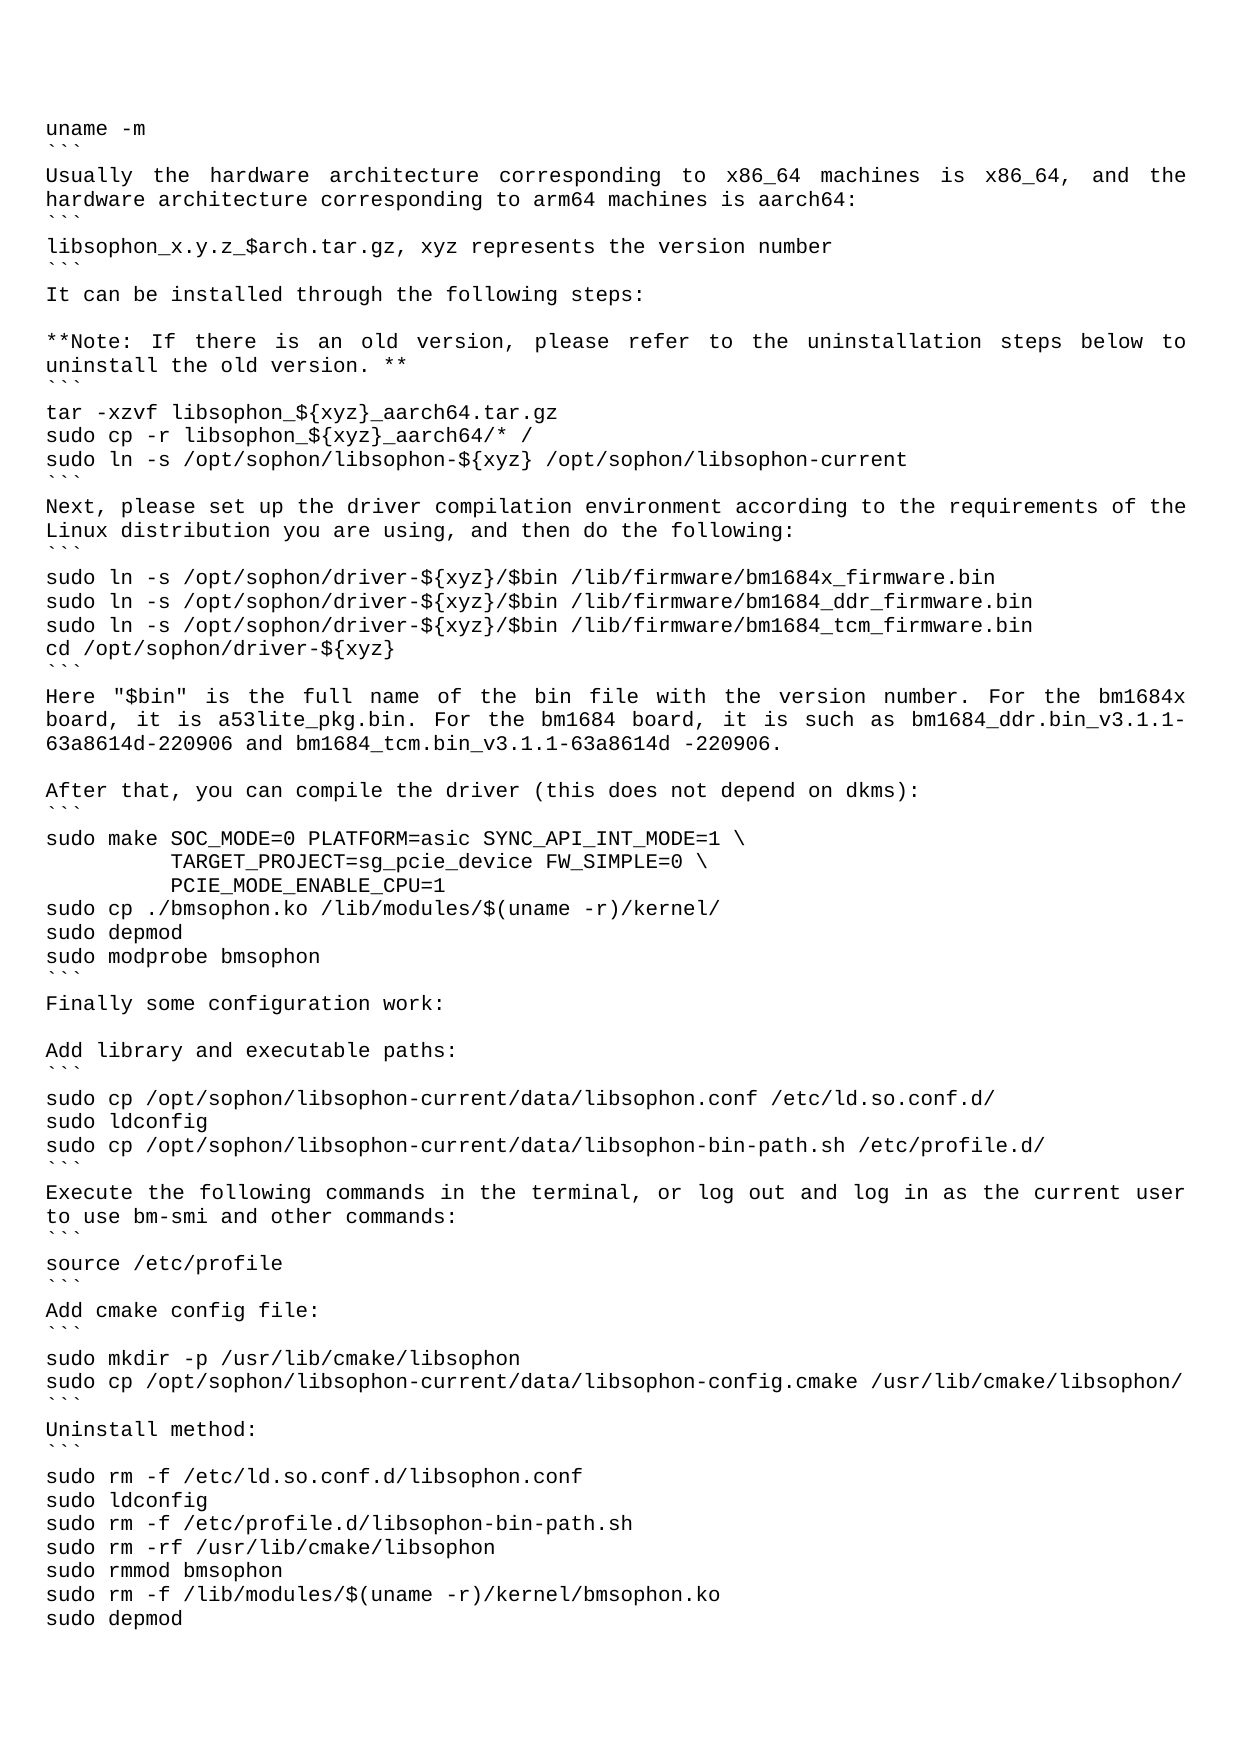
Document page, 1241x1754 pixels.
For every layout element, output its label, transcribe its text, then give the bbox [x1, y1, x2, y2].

text tar -xzvf libsophon_${xyz}_aarch64.tar.gz [45, 402, 1188, 426]
text ``` [45, 1064, 1188, 1088]
text It can be installed through the following steps: [45, 284, 1188, 307]
text ``` [45, 1158, 1188, 1182]
text sudo rm -f /etc/ld.so.conf.d/libsophon.conf [45, 1466, 1188, 1489]
text ``` [45, 662, 1188, 686]
text source /etc/profile [45, 1253, 1188, 1277]
text ``` [45, 473, 1188, 496]
text sudo rm -rf /usr/lib/cmake/libsophon [45, 1537, 1188, 1561]
text Add cmake config file: [45, 1300, 1188, 1324]
text sudo ln -s /opt/sophon/driver-${xyz}/$bin /lib/firmware/bm1684_tcm_firmware.bin [45, 615, 1188, 638]
text sudo depmod [45, 1608, 1188, 1631]
text libsophon_x.y.z_$arch.tar.gz, xyz represents the version number [45, 236, 1188, 260]
text Add library and executable paths: [45, 1040, 1188, 1064]
text ``` [45, 804, 1188, 827]
text sudo ln -s /opt/sophon/driver-${xyz}/$bin /lib/firmware/bm1684x_firmware.bin [45, 567, 1188, 591]
text Next, please set up the driver compilation environment according to the requirements of the Linux distribution you are using, and then do the following: [45, 496, 1188, 544]
text ``` [45, 1277, 1188, 1300]
text cd /opt/sophon/driver-${xyz} [45, 638, 1188, 662]
text sudo cp /opt/sophon/libsophon-current/data/libsophon.conf /etc/ld.so.conf.d/ [45, 1088, 1188, 1111]
text sudo cp ./bmsophon.ko /lib/modules/$(uname -r)/kernel/ [45, 898, 1188, 922]
text sudo rm -f /etc/profile.d/libsophon-bin-path.sh [45, 1513, 1188, 1537]
text Here "$bin" is the full name of the bin file with the version number. For the bm1684x board, it is a53lite_pkg.bin. For the bm1684 board, it is such as bm1684_ddr.bin_v3.1.1-63a8614d-220906 and bm1684_tcm.bin_v3.1.1-63a8614d -220906. [45, 686, 1188, 757]
text ``` [45, 969, 1188, 993]
text ``` [45, 1442, 1188, 1466]
text sudo rm -f /lib/modules/$(uname -r)/kernel/bmsophon.ko [45, 1584, 1188, 1608]
text **Note: If there is an old version, please refer to the uninstallation steps below to uninstall the old version. ** [45, 331, 1188, 378]
text uname -m [45, 118, 1188, 142]
text Finally some configuration work: [45, 993, 1188, 1017]
text sudo cp -r libsophon_${xyz}_aarch64/* / [45, 426, 1188, 449]
text ``` [45, 260, 1188, 284]
text sudo make SOC_MODE=0 PLATFORM=asic SYNC_API_INT_MODE=1 \ [45, 827, 1188, 851]
text ``` [45, 1324, 1188, 1348]
text ``` [45, 213, 1188, 236]
text ``` [45, 142, 1188, 165]
text Execute the following commands in the terminal, or log out and log in as the current user to use bm-smi and other commands: [45, 1182, 1188, 1229]
text Uninstall method: [45, 1419, 1188, 1442]
text sudo ldconfig [45, 1111, 1188, 1135]
text sudo rmmod bmsophon [45, 1561, 1188, 1584]
text ``` [45, 378, 1188, 402]
text sudo ldconfig [45, 1489, 1188, 1513]
text ``` [45, 1229, 1188, 1253]
text ``` [45, 544, 1188, 567]
text sudo cp /opt/sophon/libsophon-current/data/libsophon-config.cmake /usr/lib/cmake/libsophon/ [45, 1371, 1188, 1395]
text TARGET_PROJECT=sg_pcie_device FW_SIMPLE=0 \ [45, 851, 1188, 875]
text PCIE_MODE_ENABLE_CPU=1 [45, 875, 1188, 898]
text After that, you can compile the driver (this does not depend on dkms): [45, 780, 1188, 804]
text Usually the hardware architecture corresponding to x86_64 machines is x86_64, and the hardware architecture corresponding to arm64 machines is aarch64: [45, 165, 1188, 213]
text sudo depmod [45, 922, 1188, 946]
text sudo ln -s /opt/sophon/driver-${xyz}/$bin /lib/firmware/bm1684_ddr_firmware.bin [45, 591, 1188, 615]
text ``` [45, 1395, 1188, 1419]
text sudo ln -s /opt/sophon/libsophon-${xyz} /opt/sophon/libsophon-current [45, 449, 1188, 473]
text sudo cp /opt/sophon/libsophon-current/data/libsophon-bin-path.sh /etc/profile.d/ [45, 1135, 1188, 1158]
text sudo modprobe bmsophon [45, 946, 1188, 969]
text sudo mkdir -p /usr/lib/cmake/libsophon [45, 1348, 1188, 1371]
